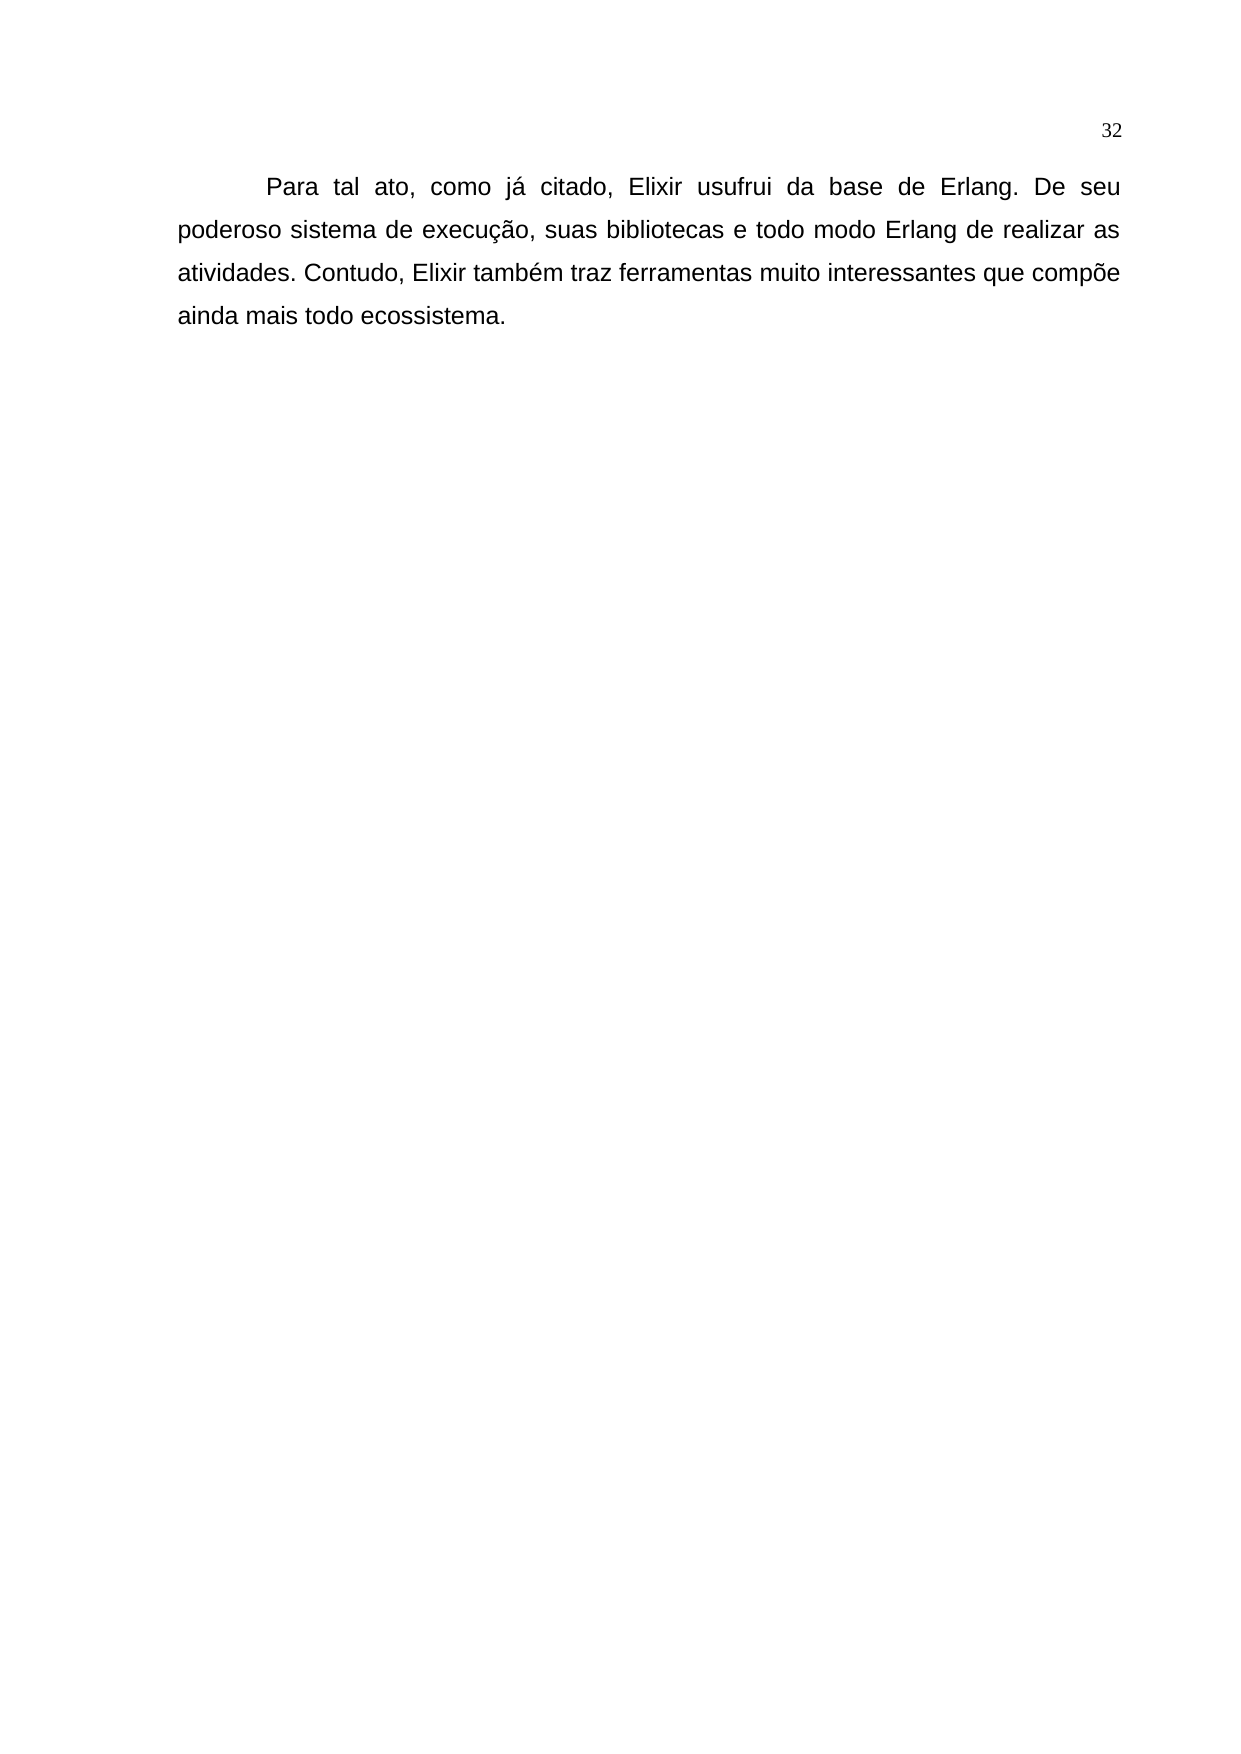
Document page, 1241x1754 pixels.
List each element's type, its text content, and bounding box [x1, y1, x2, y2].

text Para tal ato, como já citado, Elixir usufrui da base de Erlang. De seu poderoso sistema de execução, suas bibliotecas e todo modo Erlang de realizar as atividades. Contudo, Elixir também traz ferramentas muito interessantes que compõe ainda mais todo ecossistema. [177, 172, 1122, 330]
